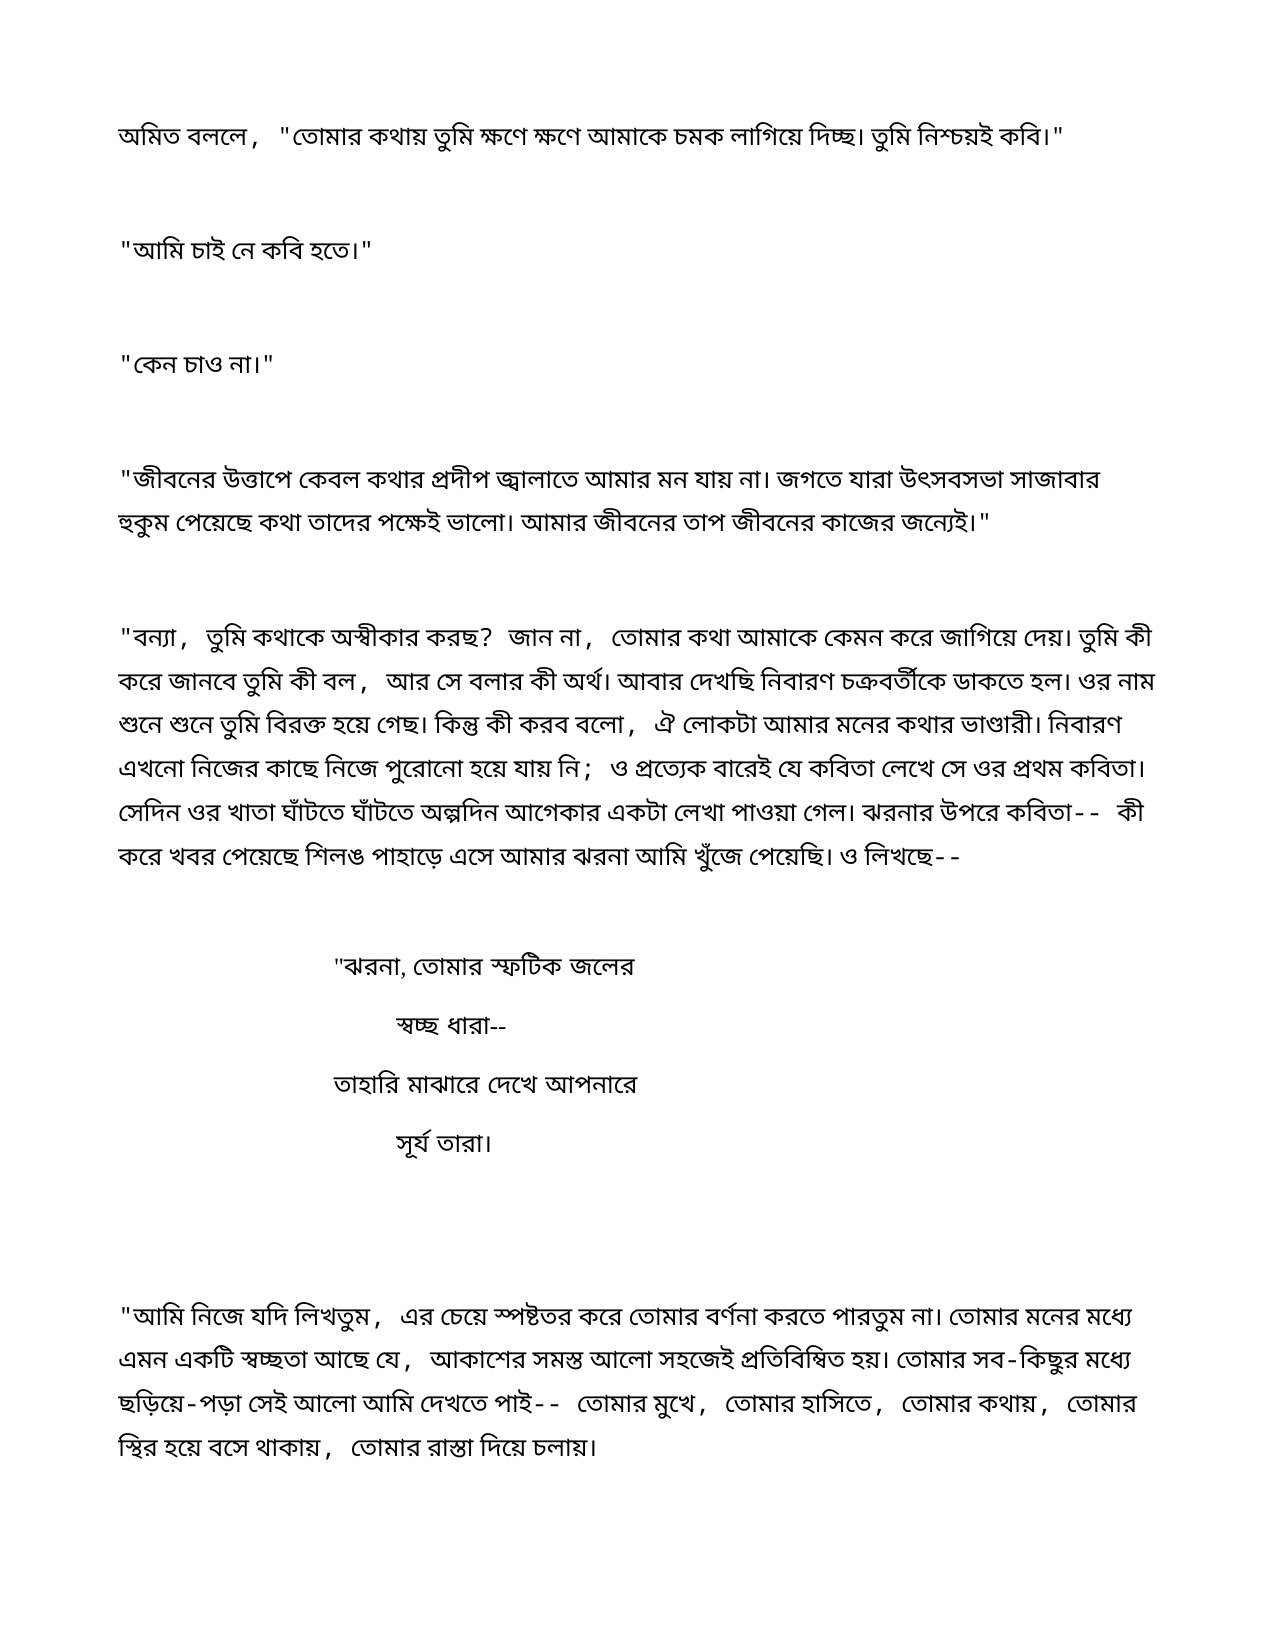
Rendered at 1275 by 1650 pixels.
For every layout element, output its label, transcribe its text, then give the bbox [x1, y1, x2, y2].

text সূর্য তারা। [407, 1129, 1098, 1158]
text "আমি চাই নে কবি হতে।" [118, 232, 1157, 269]
text সূর্য তারা। [177, 1129, 429, 1158]
text "জীবনের উত্তাপে কেবল কথার প্রদীপ জ্বালাতে আমার মন যায় না। জগতে যারা উৎসবসভা সাজাবার হুকুম পেয়েছে কথা তাদের পক্ষেই ভালো। আমার জীবনের তাপ জীবনের কাজের জন্যেই।" [118, 461, 1157, 542]
text তাহারি মাঝারে দেখে আপনারে [177, 1070, 1098, 1099]
text "বন্যা, তুমি কথাকে অস্বীকার করছ? জান না, তোমার কথা আমাকে কেমন করে জাগিয়ে দেয়। তুমি কী করে জানবে তুমি কী বল, আর সে বলার কী অর্থ। আবার দেখছি নিবারণ চক্রবর্তীকে ডাকতে হল। ওর নাম শুনে শুনে তুমি বিরক্ত হয়ে গেছ। কিন্তু কী করব বলো, ঐ লোকটা আমার মনের কথার ভাণ্ডারী। নিবারণ এখনো নিজের কাছে নিজে পুরোনো হয়ে যায় নি; ও প্রত্যেক বারেই যে কবিতা লেখে সে ওর প্রথম কবিতা। সেদিন ওর খাতা ঘাঁটতে ঘাঁটতে অল্পদিন আগেকার একটা লেখা পাওয়া গেল। ঝরনার উপরে কবিতা-- কী করে খবর পেয়েছে শিলঙ পাহাড়ে এসে আমার ঝরনা আমি খুঁজে পেয়েছি। ও লিখছে-- [118, 619, 1157, 875]
text "আমি নিজে যদি লিখতুম, এর চেয়ে স্পষ্টতর করে তোমার বর্ণনা করতে পারতুম না। তোমার মনের মধ্যে এমন একটি স্বচ্ছতা আছে যে, আকাশের সমস্ত আলো সহজেই প্রতিবিম্বিত হয়। তোমার সব-কিছুর মধ্যে ছড়িয়ে-পড়া সেই আলো আমি দেখতে পাই-- তোমার মুখে, তোমার হাসিতে, তোমার কথায়, তোমার স্থির হয়ে বসে থাকায়, তোমার রাস্তা দিয়ে চলায়। [118, 1298, 1157, 1467]
text স্বচ্ছ ধারা-- [177, 1011, 1098, 1041]
text অমিত বললে, "তোমার কথায় তুমি ক্ষণে ক্ষণে আমাকে চমক লাগিয়ে দিচ্ছ। তুমি নিশ্চয়ই কবি।" [118, 118, 1157, 155]
text "ঝরনা, তোমার স্ফটিক জলের [177, 952, 1098, 982]
text "কেন চাও না।" [118, 347, 1157, 384]
